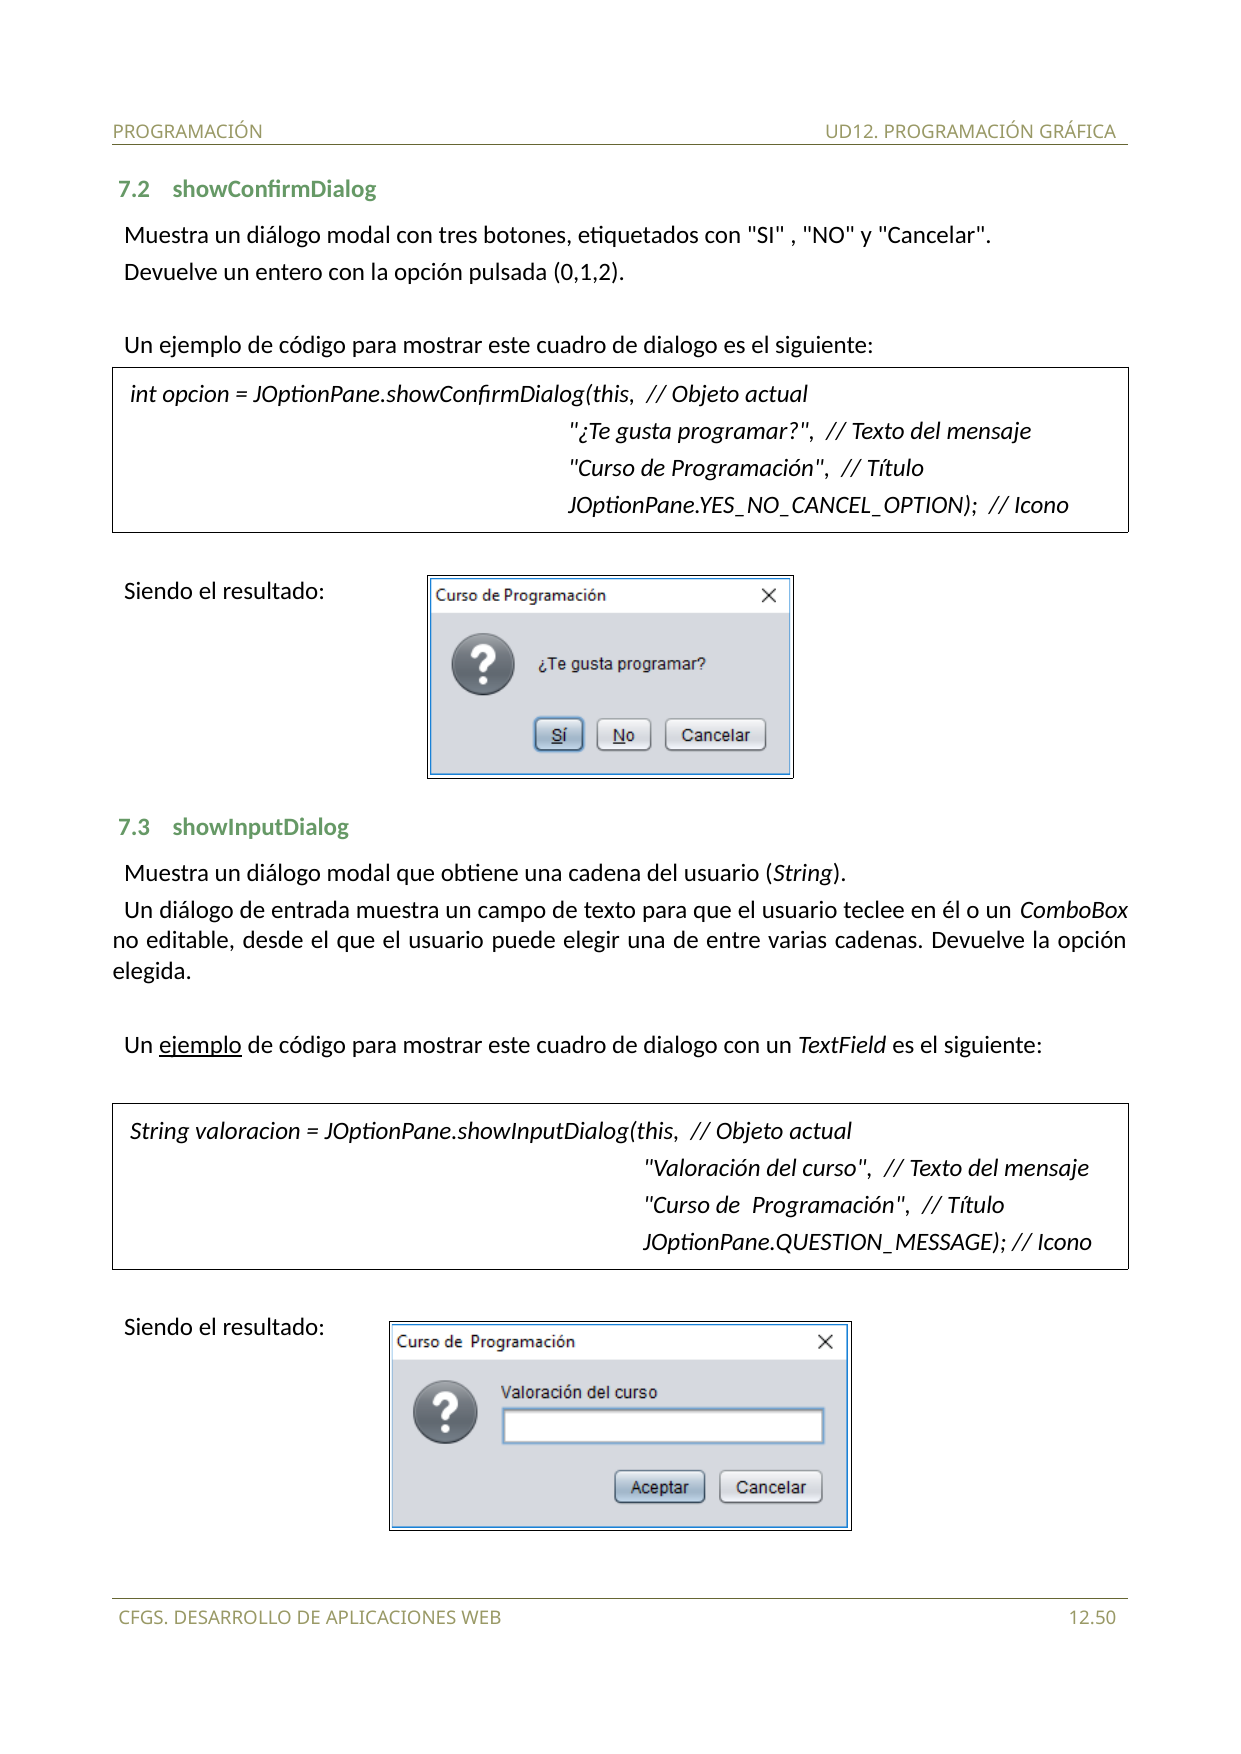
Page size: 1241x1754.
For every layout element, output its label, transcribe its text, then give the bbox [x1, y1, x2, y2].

subtitle showInputDialog [112, 812, 1128, 842]
text Devuelve un entero con la opción pulsada (0,1,2). [112, 256, 1128, 286]
table_header int opcion = JOptionPane.showConfirmDialog(this, // Objeto actual "¿Te gusta programar?", // Texto del mensaje "Curso de Programación", // Título JOptionPane.YES_NO_CANCEL_OPTION); // Icono [113, 368, 1128, 532]
table_header String valoracion = JOptionPane.showInputDialog(this, // Objeto actual "Valoración del curso", // Texto del mensaje "Curso de Programación", // Título JOptionPane.QUESTION_MESSAGE); // Icono [113, 1104, 1128, 1268]
text [428, 576, 793, 778]
text Muestra un diálogo modal con tres botones, etiquetados con "SI" , "NO" y "Cancelar". [112, 219, 1128, 249]
subtitle showConfirmDialog [112, 173, 1128, 204]
text Muestra un diálogo modal que obtiene una cadena del usuario (String). [112, 857, 1128, 888]
text Siendo el resultado: [112, 575, 427, 606]
text [794, 575, 1128, 606]
text [390, 1322, 851, 1530]
text Un diálogo de entrada muestra un campo de texto para que el usuario teclee en él o un ComboBox no editable, desde el que el usuario puede elegir una de entre varias cadenas. Devuelve la opción elegida. [112, 894, 1128, 986]
text Un ejemplo de código para mostrar este cuadro de dialogo es el siguiente: [112, 330, 1128, 360]
picture [430, 578, 791, 775]
text Siendo el resultado: [112, 1311, 1128, 1342]
picture [391, 1324, 848, 1528]
text Un ejemplo de código para mostrar este cuadro de dialogo con un TextField es el siguiente: [112, 1029, 1128, 1059]
